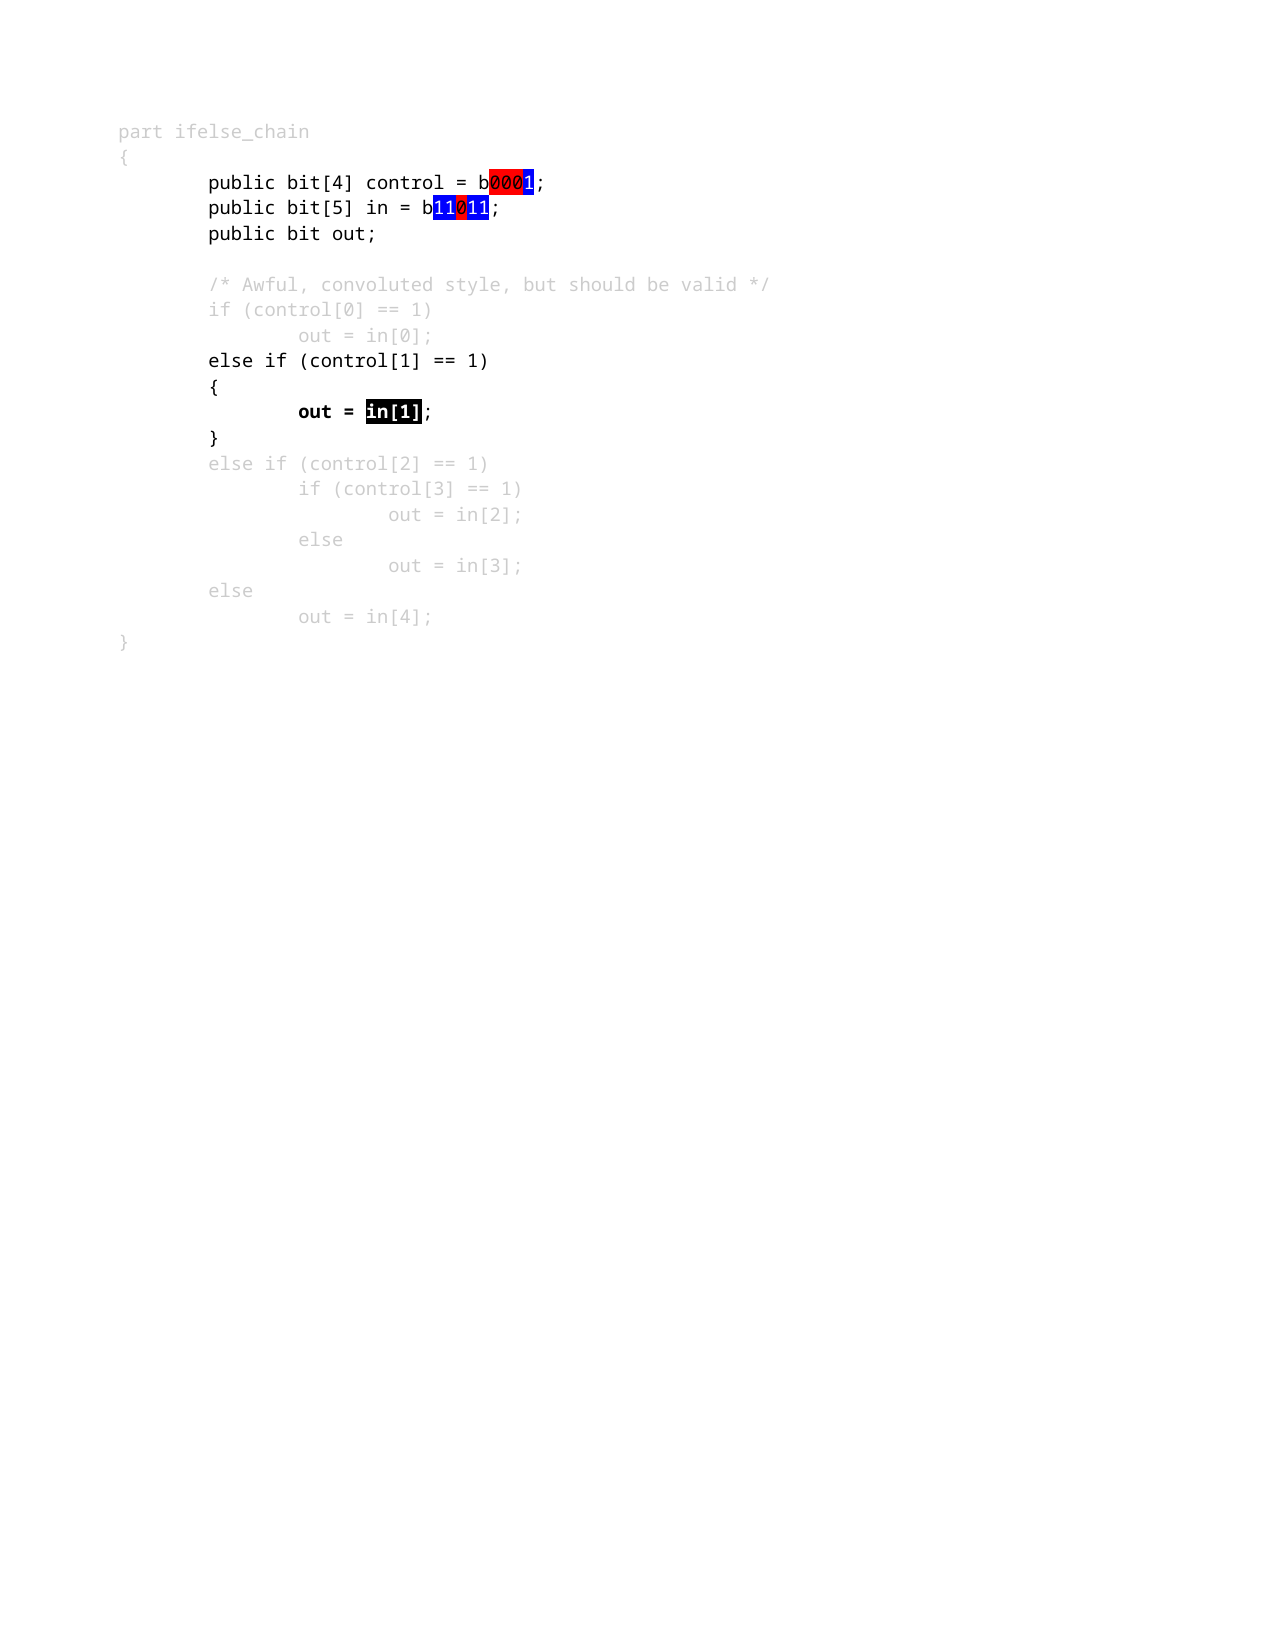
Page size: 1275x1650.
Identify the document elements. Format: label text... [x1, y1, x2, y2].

text public bit[4] control = b0001; [118, 169, 1157, 195]
text public bit out; [118, 220, 1157, 246]
text else [118, 577, 1157, 603]
text else if (control[1] == 1) [118, 348, 1157, 373]
text if (control[3] == 1) [118, 475, 1157, 501]
text out = in[3]; [118, 552, 1157, 577]
text out = in[2]; [118, 501, 1157, 526]
text else if (control[2] == 1) [118, 450, 1157, 475]
text out = in[0]; [118, 322, 1157, 348]
text if (control[0] == 1) [118, 297, 1157, 322]
text public bit[5] in = b11011; [118, 195, 1157, 220]
text part ifelse_chain [118, 118, 1157, 144]
text { [118, 373, 1157, 399]
text out = in[4]; [118, 603, 1157, 628]
text /* Awful, convoluted style, but should be valid */ [118, 271, 1157, 297]
text } [118, 628, 1157, 654]
text { [118, 144, 1157, 169]
text else [118, 526, 1157, 552]
text } [118, 424, 1157, 450]
text out = in[1]; [118, 399, 1157, 424]
